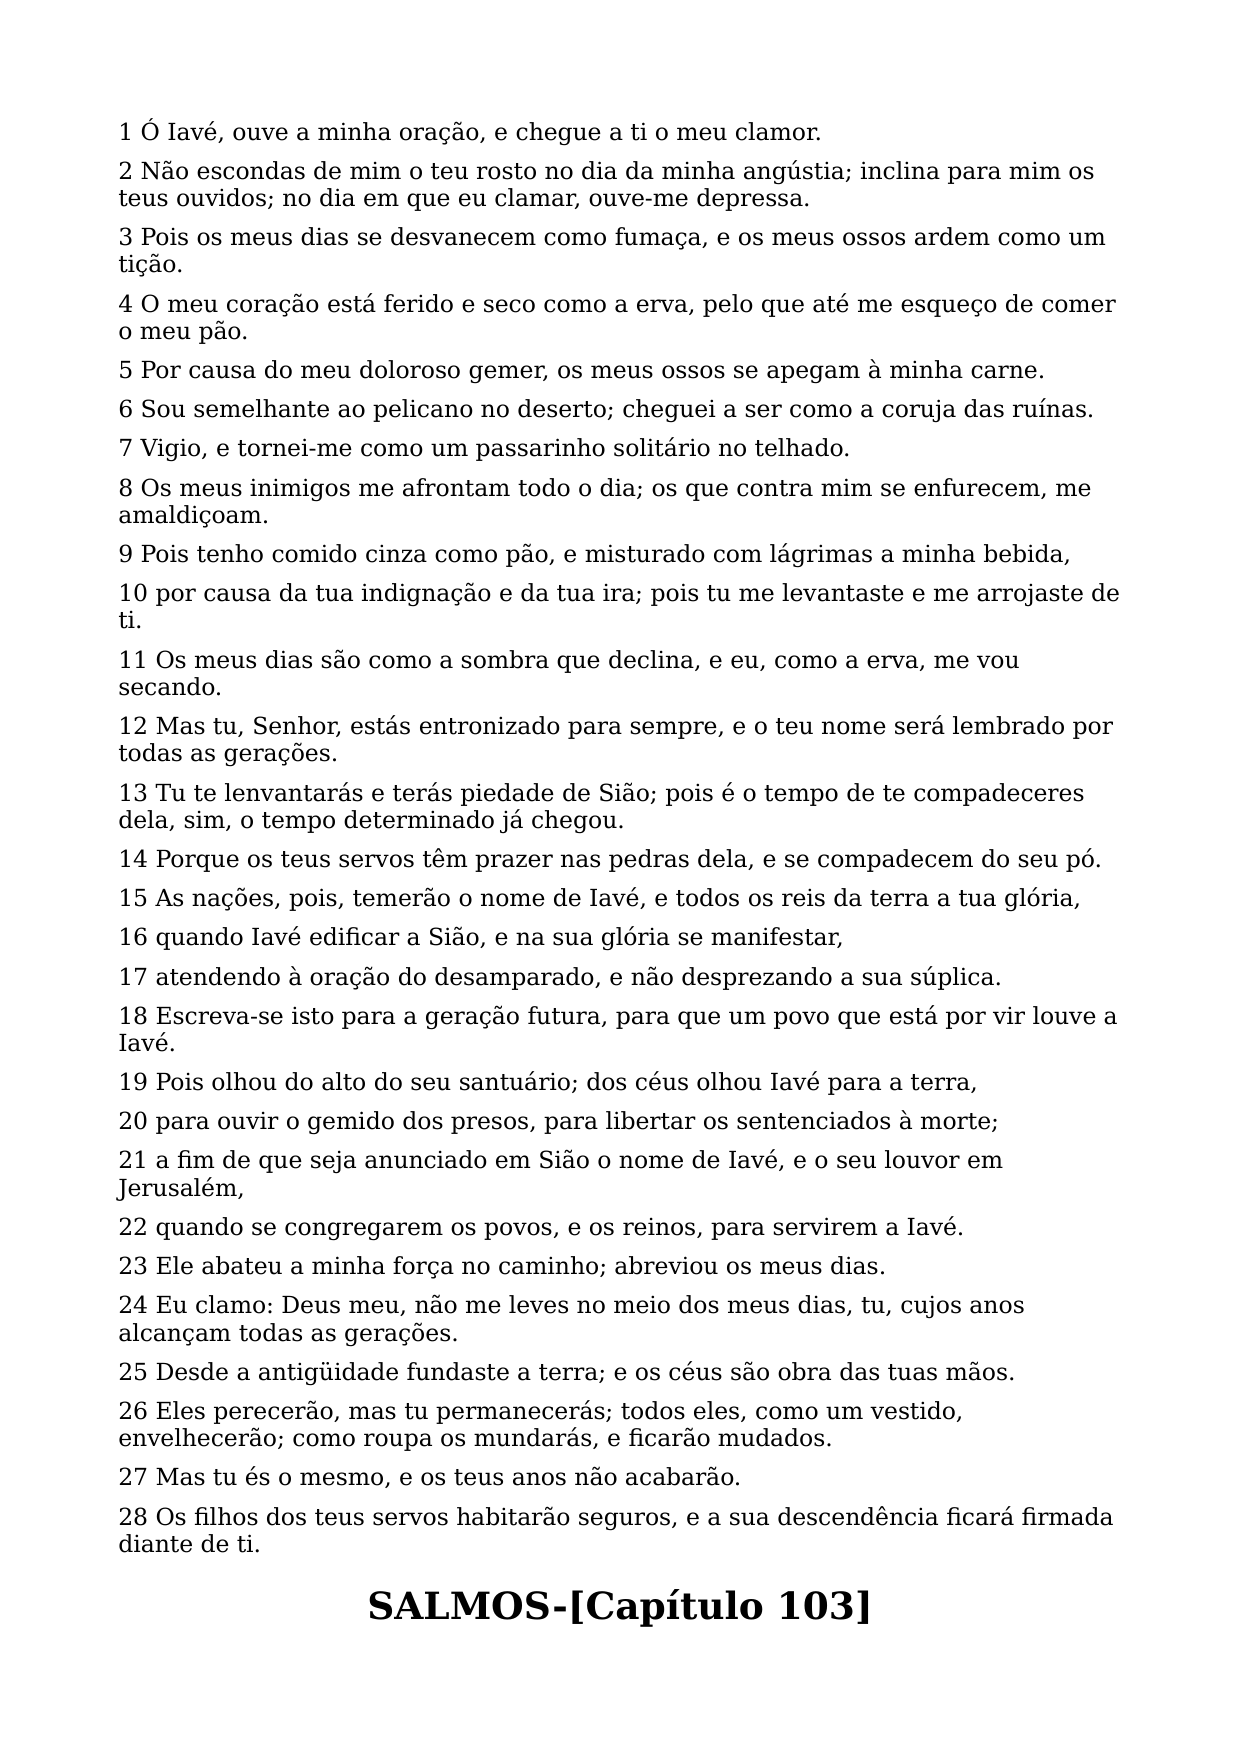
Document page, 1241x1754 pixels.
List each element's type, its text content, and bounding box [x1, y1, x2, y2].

text 10 por causa da tua indignação e da tua ira; pois tu me levantaste e me arrojaste de ti. [118, 580, 1122, 634]
text 2 Não escondas de mim o teu rosto no dia da minha angústia; inclina para mim os teus ouvidos; no dia em que eu clamar, ouve-me depressa. [118, 157, 1122, 212]
text 22 quando se congregarem os povos, e os reinos, para servirem a Iavé. [118, 1213, 1122, 1241]
text 21 a fim de que seja anunciado em Sião o nome de Iavé, e o seu louvor em Jerusalém, [118, 1147, 1122, 1202]
text 27 Mas tu és o mesmo, e os teus anos não acabarão. [118, 1464, 1122, 1491]
text 28 Os filhos dos teus servos habitarão seguros, e a sua descendência ficará firmada diante de ti. [118, 1503, 1122, 1558]
text 26 Eles perecerão, mas tu permanecerás; todos eles, como um vestido, envelhecerão; como roupa os mundarás, e ficarão mudados. [118, 1397, 1122, 1452]
text 14 Porque os teus servos têm prazer nas pedras dela, e se compadecem do seu pó. [118, 846, 1122, 873]
text 17 atendendo à oração do desamparado, e não desprezando a sua súplica. [118, 963, 1122, 990]
text 1 Ó Iavé, ouve a minha oração, e chegue a ti o meu clamor. [118, 118, 1122, 145]
text 3 Pois os meus dias se desvanecem como fumaça, e os meus ossos ardem como um tição. [118, 224, 1122, 278]
text 18 Escreva-se isto para a geração futura, para que um povo que está por vir louve a Iavé. [118, 1002, 1122, 1057]
text 7 Vigio, e tornei-me como um passarinho solitário no telhado. [118, 435, 1122, 462]
text 25 Desde a antigüidade fundaste a terra; e os céus são obra das tuas mãos. [118, 1358, 1122, 1386]
text 16 quando Iavé edificar a Sião, e na sua glória se manifestar, [118, 924, 1122, 951]
text 19 Pois olhou do alto do seu santuário; dos céus olhou Iavé para a terra, [118, 1069, 1122, 1096]
text 8 Os meus inimigos me afrontam todo o dia; os que contra mim se enfurecem, me amaldiçoam. [118, 474, 1122, 529]
text 20 para ouvir o gemido dos presos, para libertar os sentenciados à morte; [118, 1108, 1122, 1135]
text 4 O meu coração está ferido e seco como a erva, pelo que até me esqueço de comer o meu pão. [118, 290, 1122, 345]
text 6 Sou semelhante ao pelicano no deserto; cheguei a ser como a coruja das ruínas. [118, 396, 1122, 423]
text 23 Ele abateu a minha força no caminho; abreviou os meus dias. [118, 1253, 1122, 1280]
text 15 As nações, pois, temerão o nome de Iavé, e todos os reis da terra a tua glória, [118, 885, 1122, 912]
text 24 Eu clamo: Deus meu, não me leves no meio dos meus dias, tu, cujos anos alcançam todas as gerações. [118, 1292, 1122, 1346]
text 9 Pois tenho comido cinza como pão, e misturado com lágrimas a minha bebida, [118, 541, 1122, 568]
text 12 Mas tu, Senhor, estás entronizado para sempre, e o teu nome será lembrado por todas as gerações. [118, 713, 1122, 767]
text 5 Por causa do meu doloroso gemer, os meus ossos se apegam à minha carne. [118, 357, 1122, 384]
subtitle SALMOS-[Capítulo 103] [118, 1584, 1122, 1628]
text 13 Tu te lenvantarás e terás piedade de Sião; pois é o tempo de te compadeceres dela, sim, o tempo determinado já chegou. [118, 779, 1122, 834]
text 11 Os meus dias são como a sombra que declina, e eu, como a erva, me vou secando. [118, 646, 1122, 701]
